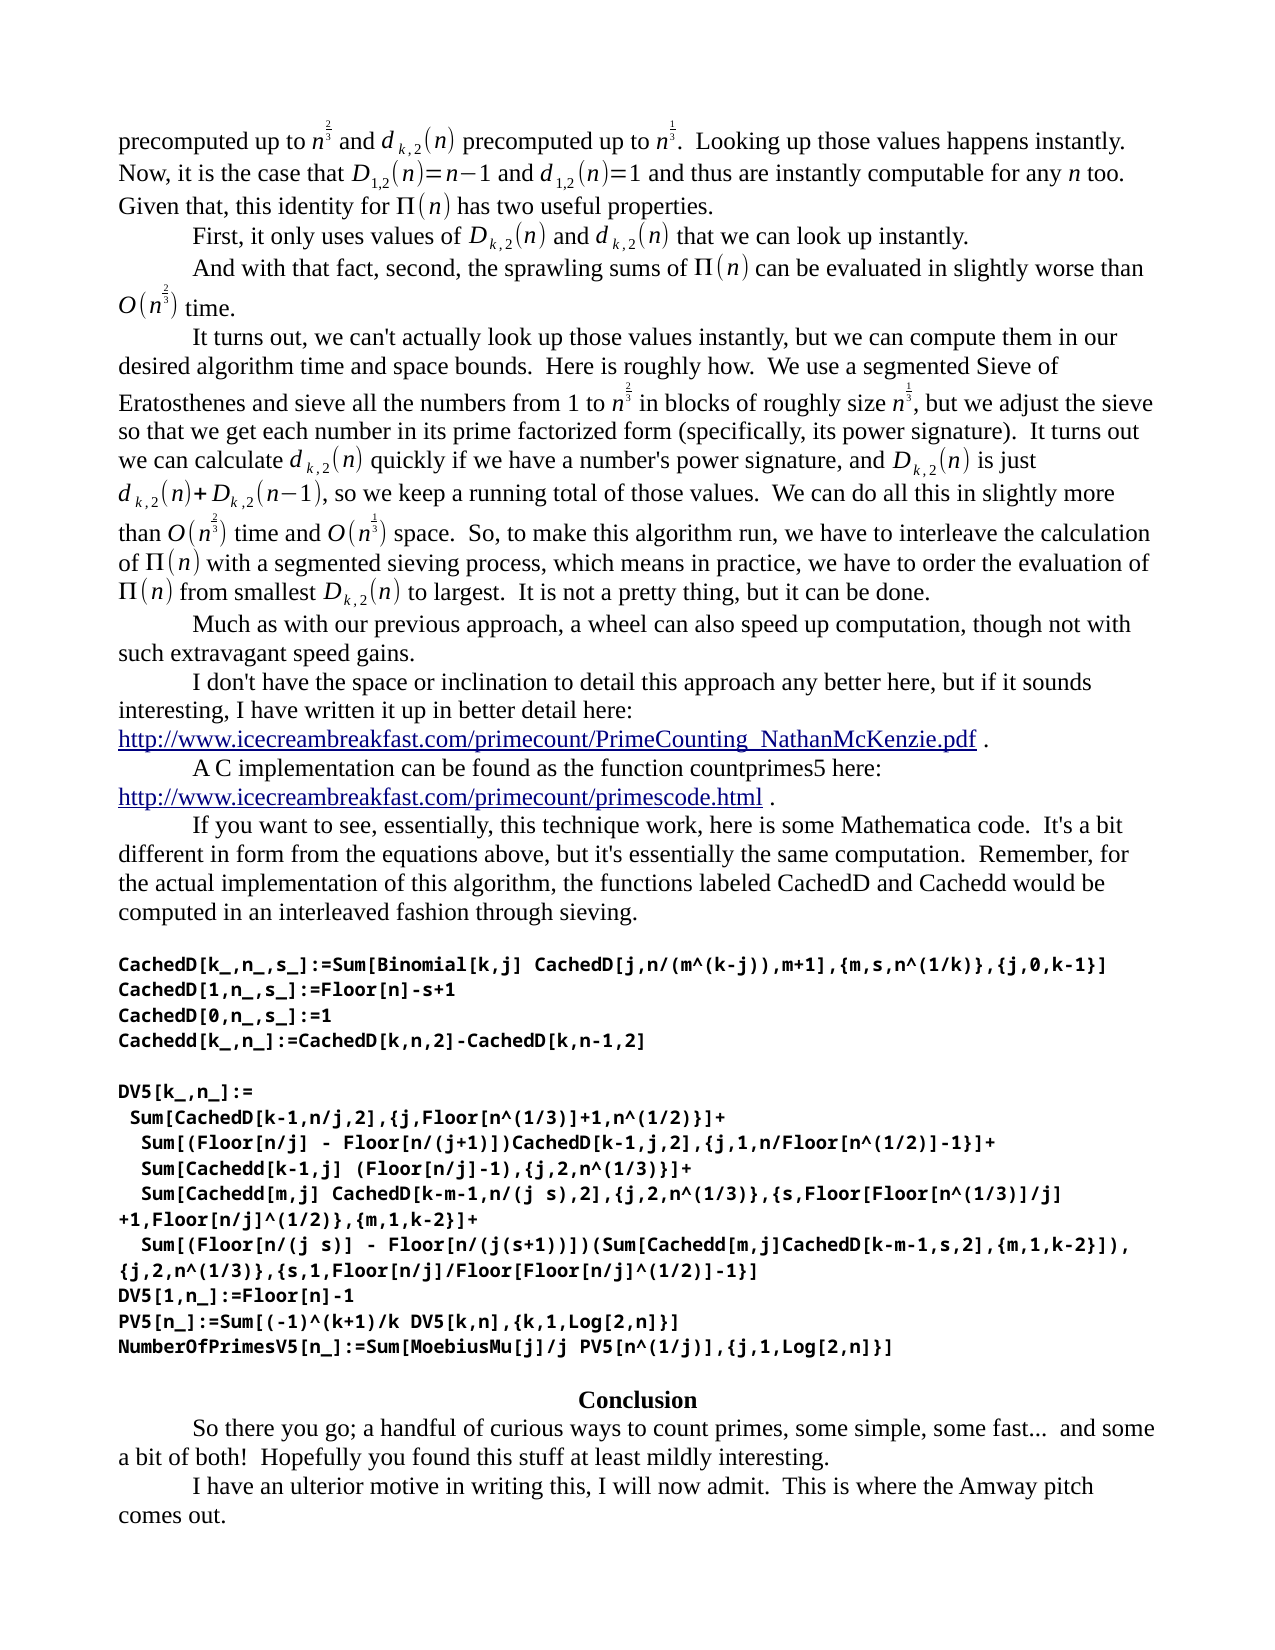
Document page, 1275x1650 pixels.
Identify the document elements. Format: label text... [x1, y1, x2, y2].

text I don't have the space or inclination to detail this approach any better here, but if it sounds interesting, I have written it up in better detail here: http://www.icecreambreakfast.com/primecount/PrimeCounting_NathanMcKenzie.pdf . [118, 667, 1157, 753]
text PV5[n_]:=Sum[(-1)^(k+1)/k DV5[k,n],{k,1,Log[2,n]}] [118, 1308, 1157, 1334]
text I have an ulterior motive in writing this, I will now admit. This is where the Amway pitch comes out. [118, 1471, 1157, 1528]
text Sum[Cachedd[k-1,j] (Floor[n/j]-1),{j,2,n^(1/3)}]+ [118, 1155, 1157, 1181]
text Sum[(Floor[n/j] - Floor[n/(j+1)])CachedD[k-1,j,2],{j,1,n/Floor[n^(1/2)]-1}]+ [118, 1129, 1157, 1155]
text CachedD[k_,n_,s_]:=Sum[Binomial[k,j] CachedD[j,n/(m^(k-j)),m+1],{m,s,n^(1/k)},{j,0,k-1}] [118, 951, 1157, 976]
text Sum[CachedD[k-1,n/j,2],{j,Floor[n^(1/3)]+1,n^(1/2)}]+ [118, 1104, 1157, 1129]
text DV5[k_,n_]:= [118, 1078, 1157, 1104]
text CachedD[1,n_,s_]:=Floor[n]-s+1 [118, 976, 1157, 1002]
text Much as with our previous approach, a wheel can also speed up computation, though not with such extravagant speed gains. [118, 609, 1157, 667]
text If you want to see, essentially, this technique work, here is some Mathematica code. It's a bit different in form from the equations above, but it's essentially the same computation. Remember, for the actual implementation of this algorithm, the functions labeled CachedD and Cachedd would be computed in an interleaved fashion through sieving. [118, 810, 1157, 925]
text It turns out, we can't actually look up those values instantly, but we can compute them in our desired algorithm time and space bounds. Here is roughly how. We use a segmented Sieve of Eratosthenes and sieve all the numbers from 1 to in blocks of roughly size , but we adjust the sieve so that we get each number in its prime factorized form (specifically, its power signature). It turns out we can calculate quickly if we have a number's power signature, and is just , so we keep a running total of those values. We can do all this in slightly more than time and space. So, to make this algorithm run, we have to interleave the calculation of with a segmented sieving process, which means in practice, we have to order the evaluation of from smallest to largest. It is not a pretty thing, but it can be done. [118, 322, 1157, 609]
text DV5[1,n_]:=Floor[n]-1 [118, 1283, 1157, 1308]
text First, it only uses values of and that we can look up instantly. [118, 221, 1157, 253]
text A C implementation can be found as the function countprimes5 here: http://www.icecreambreakfast.com/primecount/primescode.html . [118, 753, 1157, 810]
text NumberOfPrimesV5[n_]:=Sum[MoebiusMu[j]/j PV5[n^(1/j)],{j,1,Log[2,n]}] [118, 1334, 1157, 1359]
text Cachedd[k_,n_]:=CachedD[k,n,2]-CachedD[k,n-1,2] [118, 1027, 1157, 1053]
text Conclusion [118, 1385, 1157, 1413]
text Sum[(Floor[n/(j s)] - Floor[n/(j(s+1))])(Sum[Cachedd[m,j]CachedD[k-m-1,s,2],{m,1,k-2}]),{j,2,n^(1/3)},{s,1,Floor[n/j]/Floor[Floor[n/j]^(1/2)]-1}] [118, 1232, 1157, 1283]
text And with that fact, second, the sprawling sums of can be evaluated in slightly worse than time. [118, 253, 1157, 322]
text Sum[Cachedd[m,j] CachedD[k-m-1,n/(j s),2],{j,2,n^(1/3)},{s,Floor[Floor[n^(1/3)]/j]+1,Floor[n/j]^(1/2)},{m,1,k-2}]+ [118, 1181, 1157, 1232]
text Here's why this equation exists: imagine I gave you a table with all the values for precomputed up to and precomputed up to . Looking up those values happens instantly. Now, it is the case that and and thus are instantly computable for any n too. Given that, this identity for has two useful properties. [118, 118, 1157, 221]
text So there you go; a handful of curious ways to count primes, some simple, some fast... and some a bit of both! Hopefully you found this stuff at least mildly interesting. [118, 1413, 1157, 1471]
text CachedD[0,n_,s_]:=1 [118, 1002, 1157, 1027]
